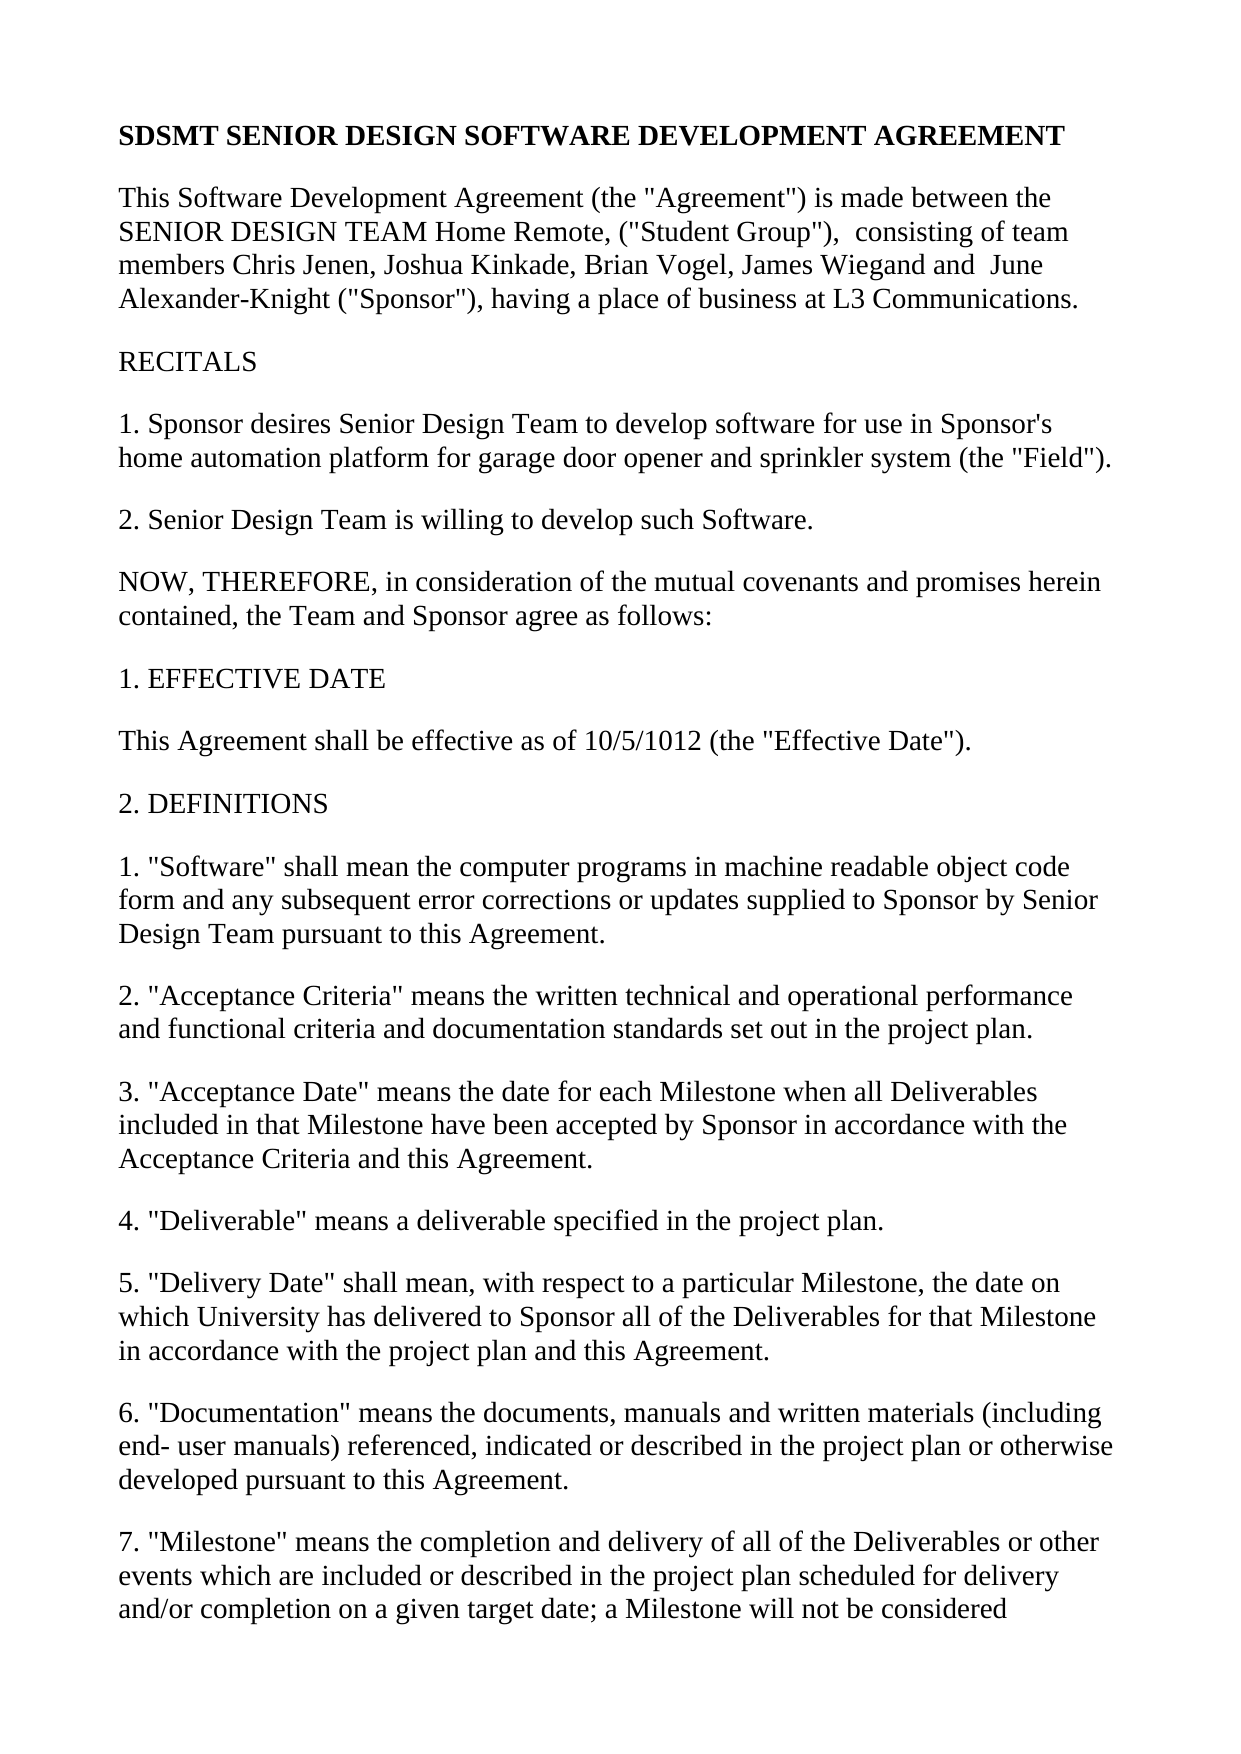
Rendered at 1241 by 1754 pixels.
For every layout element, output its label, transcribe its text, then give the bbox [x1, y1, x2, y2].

text 1. EFFECTIVE DATE [118, 661, 1122, 694]
text This Software Development Agreement (the "Agreement") is made between the SENIOR DESIGN TEAM Home Remote, ("Student Group"), consisting of team members Chris Jenen, Joshua Kinkade, Brian Vogel, James Wiegand and June Alexander-Knight ("Sponsor"), having a place of business at L3 Communications. [118, 152, 1122, 314]
text 1. Sponsor desires Senior Design Team to develop software for use in Sponsor's home automation platform for garage door opener and sprinkler system (the "Field"). 2. Senior Design Team is willing to develop such Software. NOW, THEREFORE, in consideration of the mutual covenants and promises herein contained, the Team and Sponsor agree as follows: [118, 378, 1122, 632]
text 1. "Software" shall mean the computer programs in machine readable object code form and any subsequent error corrections or updates supplied to Sponsor by Senior Design Team pursuant to this Agreement. 2. "Acceptance Criteria" means the written technical and operational performance and functional criteria and documentation standards set out in the project plan. 3. "Acceptance Date" means the date for each Milestone when all Deliverables included in that Milestone have been accepted by Sponsor in accordance with the Acceptance Criteria and this Agreement. 4. "Deliverable" means a deliverable specified in the project plan. 5. "Delivery Date" shall mean, with respect to a particular Milestone, the date on which University has delivered to Sponsor all of the Deliverables for that Milestone in accordance with the project plan and this Agreement. 6. "Documentation" means the documents, manuals and written materials (including end- user manuals) referenced, indicated or described in the project plan or otherwise developed pursuant to this Agreement. 7. "Milestone" means the completion and delivery of all of the Deliverables or other events which are included or described in the project plan scheduled for delivery and/or completion on a given target date; a Milestone will not be considered [118, 820, 1122, 1625]
text SDSMT SENIOR DESIGN SOFTWARE DEVELOPMENT AGREEMENT [118, 118, 1122, 152]
text 2. DEFINITIONS [118, 786, 1122, 820]
text RECITALS [118, 344, 1122, 378]
text This Agreement shall be effective as of 10/5/1012 (the "Effective Date"). [118, 694, 1122, 757]
